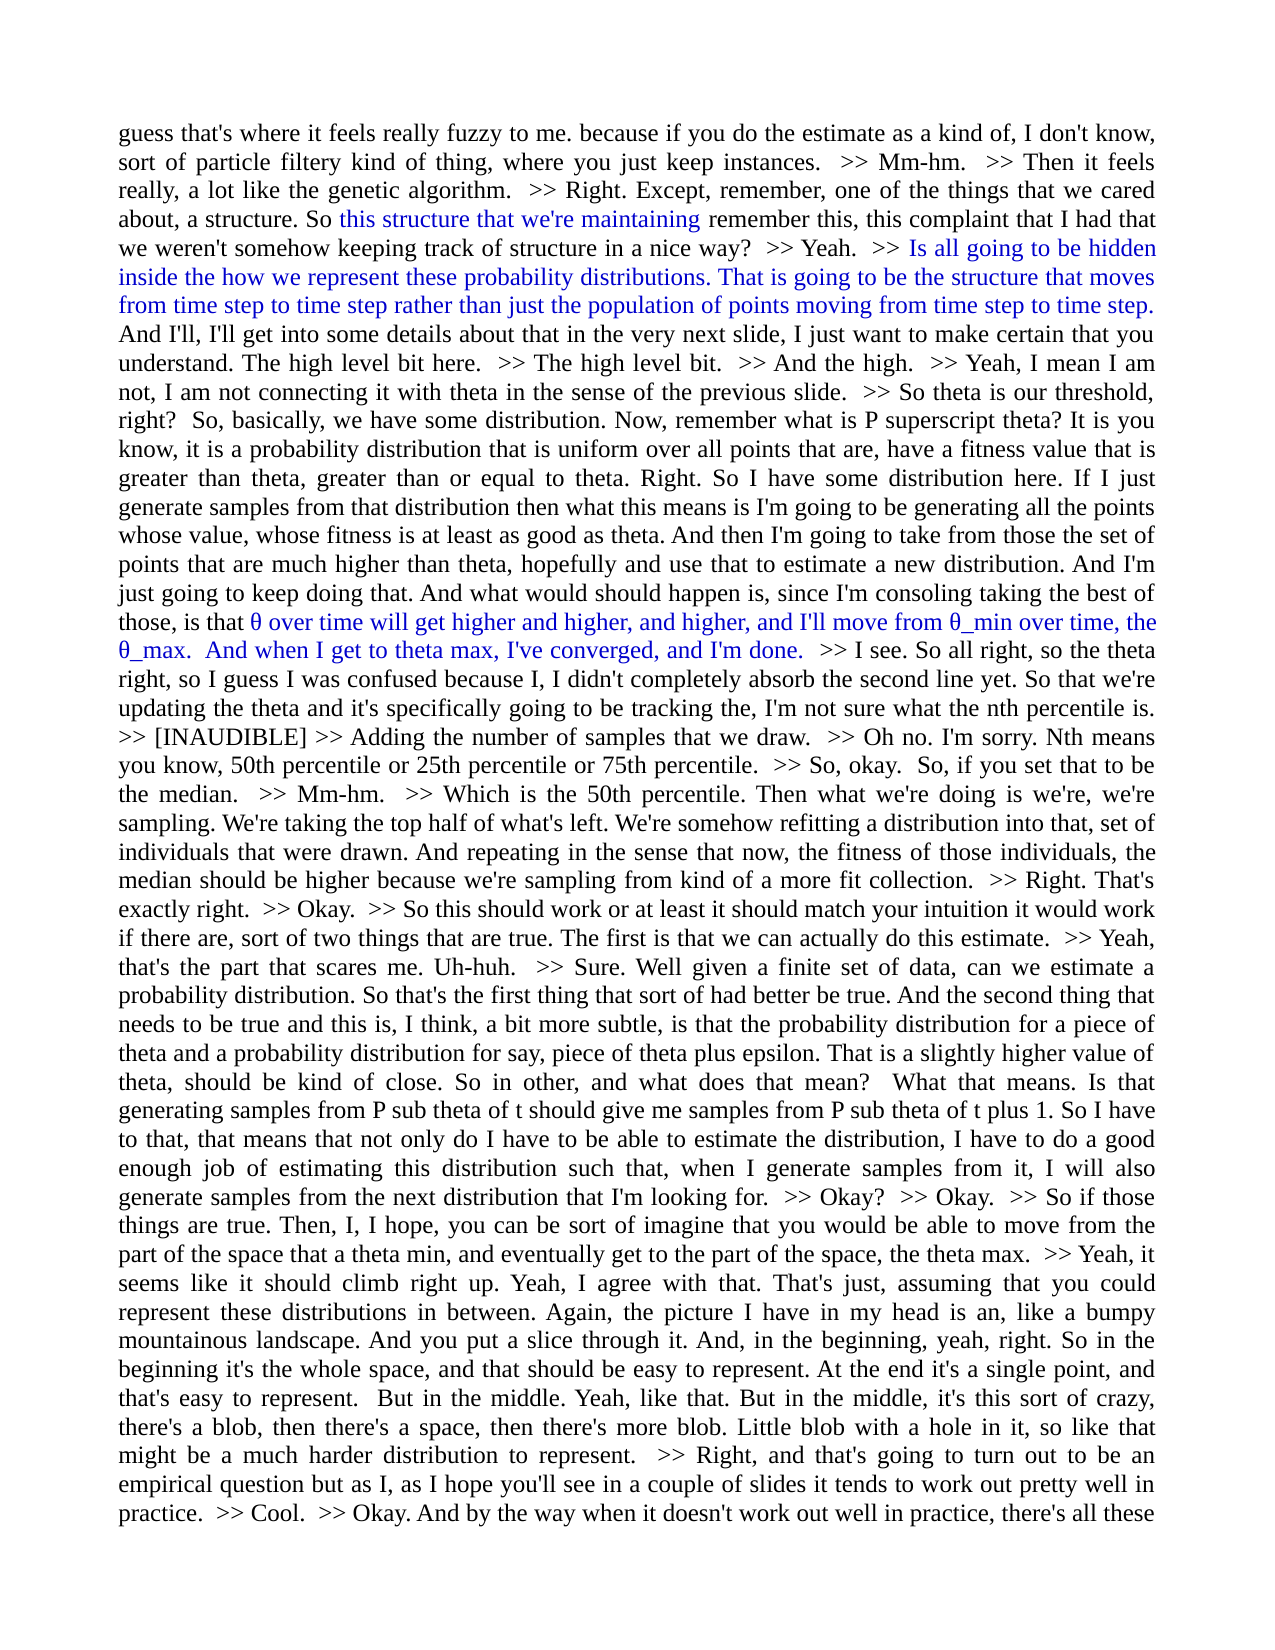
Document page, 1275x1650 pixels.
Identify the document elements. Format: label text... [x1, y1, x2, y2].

text guess that's where it feels really fuzzy to me. because if you do the estimate as a kind of, I don't know, sort of particle filtery kind of thing, where you just keep instances. >> Mm-hm. >> Then it feels really, a lot like the genetic algorithm. >> Right. Except, remember, one of the things that we cared about, a structure. So this structure that we're maintaining remember this, this complaint that I had that we weren't somehow keeping track of structure in a nice way? >> Yeah. >> Is all going to be hidden inside the how we represent these probability distributions. That is going to be the structure that moves from time step to time step rather than just the population of points moving from time step to time step. And I'll, I'll get into some details about that in the very next slide, I just want to make certain that you understand. The high level bit here. >> The high level bit. >> And the high. >> Yeah, I mean I am not, I am not connecting it with theta in the sense of the previous slide. >> So theta is our threshold, right? So, basically, we have some distribution. Now, remember what is P superscript theta? It is you know, it is a probability distribution that is uniform over all points that are, have a fitness value that is greater than theta, greater than or equal to theta. Right. So I have some distribution here. If I just generate samples from that distribution then what this means is I'm going to be generating all the points whose value, whose fitness is at least as good as theta. And then I'm going to take from those the set of points that are much higher than theta, hopefully and use that to estimate a new distribution. And I'm just going to keep doing that. And what would should happen is, since I'm consoling taking the best of those, is that θ over time will get higher and higher, and higher, and I'll move from θ_min over time, the θ_max. And when I get to theta max, I've converged, and I'm done. >> I see. So all right, so the theta right, so I guess I was confused because I, I didn't completely absorb the second line yet. So that we're updating the theta and it's specifically going to be tracking the, I'm not sure what the nth percentile is. >> [INAUDIBLE] >> Adding the number of samples that we draw. >> Oh no. I'm sorry. Nth means you know, 50th percentile or 25th percentile or 75th percentile. >> So, okay. So, if you set that to be the median. >> Mm-hm. >> Which is the 50th percentile. Then what we're doing is we're, we're sampling. We're taking the top half of what's left. We're somehow refitting a distribution into that, set of individuals that were drawn. And repeating in the sense that now, the fitness of those individuals, the median should be higher because we're sampling from kind of a more fit collection. >> Right. That's exactly right. >> Okay. >> So this should work or at least it should match your intuition it would work if there are, sort of two things that are true. The first is that we can actually do this estimate. >> Yeah, that's the part that scares me. Uh-huh. >> Sure. Well given a finite set of data, can we estimate a probability distribution. So that's the first thing that sort of had better be true. And the second thing that needs to be true and this is, I think, a bit more subtle, is that the probability distribution for a piece of theta and a probability distribution for say, piece of theta plus epsilon. That is a slightly higher value of theta, should be kind of close. So in other, and what does that mean? What that means. Is that generating samples from P sub theta of t should give me samples from P sub theta of t plus 1. So I have to that, that means that not only do I have to be able to estimate the distribution, I have to do a good enough job of estimating this distribution such that, when I generate samples from it, I will also generate samples from the next distribution that I'm looking for. >> Okay? >> Okay. >> So if those things are true. Then, I, I hope, you can be sort of imagine that you would be able to move from the part of the space that a theta min, and eventually get to the part of the space, the theta max. >> Yeah, it seems like it should climb right up. Yeah, I agree with that. That's just, assuming that you could represent these distributions in between. Again, the picture I have in my head is an, like a bumpy mountainous landscape. And you put a slice through it. And, in the beginning, yeah, right. So in the beginning it's the whole space, and that should be easy to represent. At the end it's a single point, and that's easy to represent. But in the middle. Yeah, like that. But in the middle, it's this sort of crazy, there's a blob, then there's a space, then there's more blob. Little blob with a hole in it, so like that might be a much harder distribution to represent. >> Right, and that's going to turn out to be an empirical question but as I, as I hope you'll see in a couple of slides it tends to work out pretty well in practice. >> Cool. >> Okay. And by the way when it doesn't work out well in practice, there's all these [118, 118, 1157, 1527]
